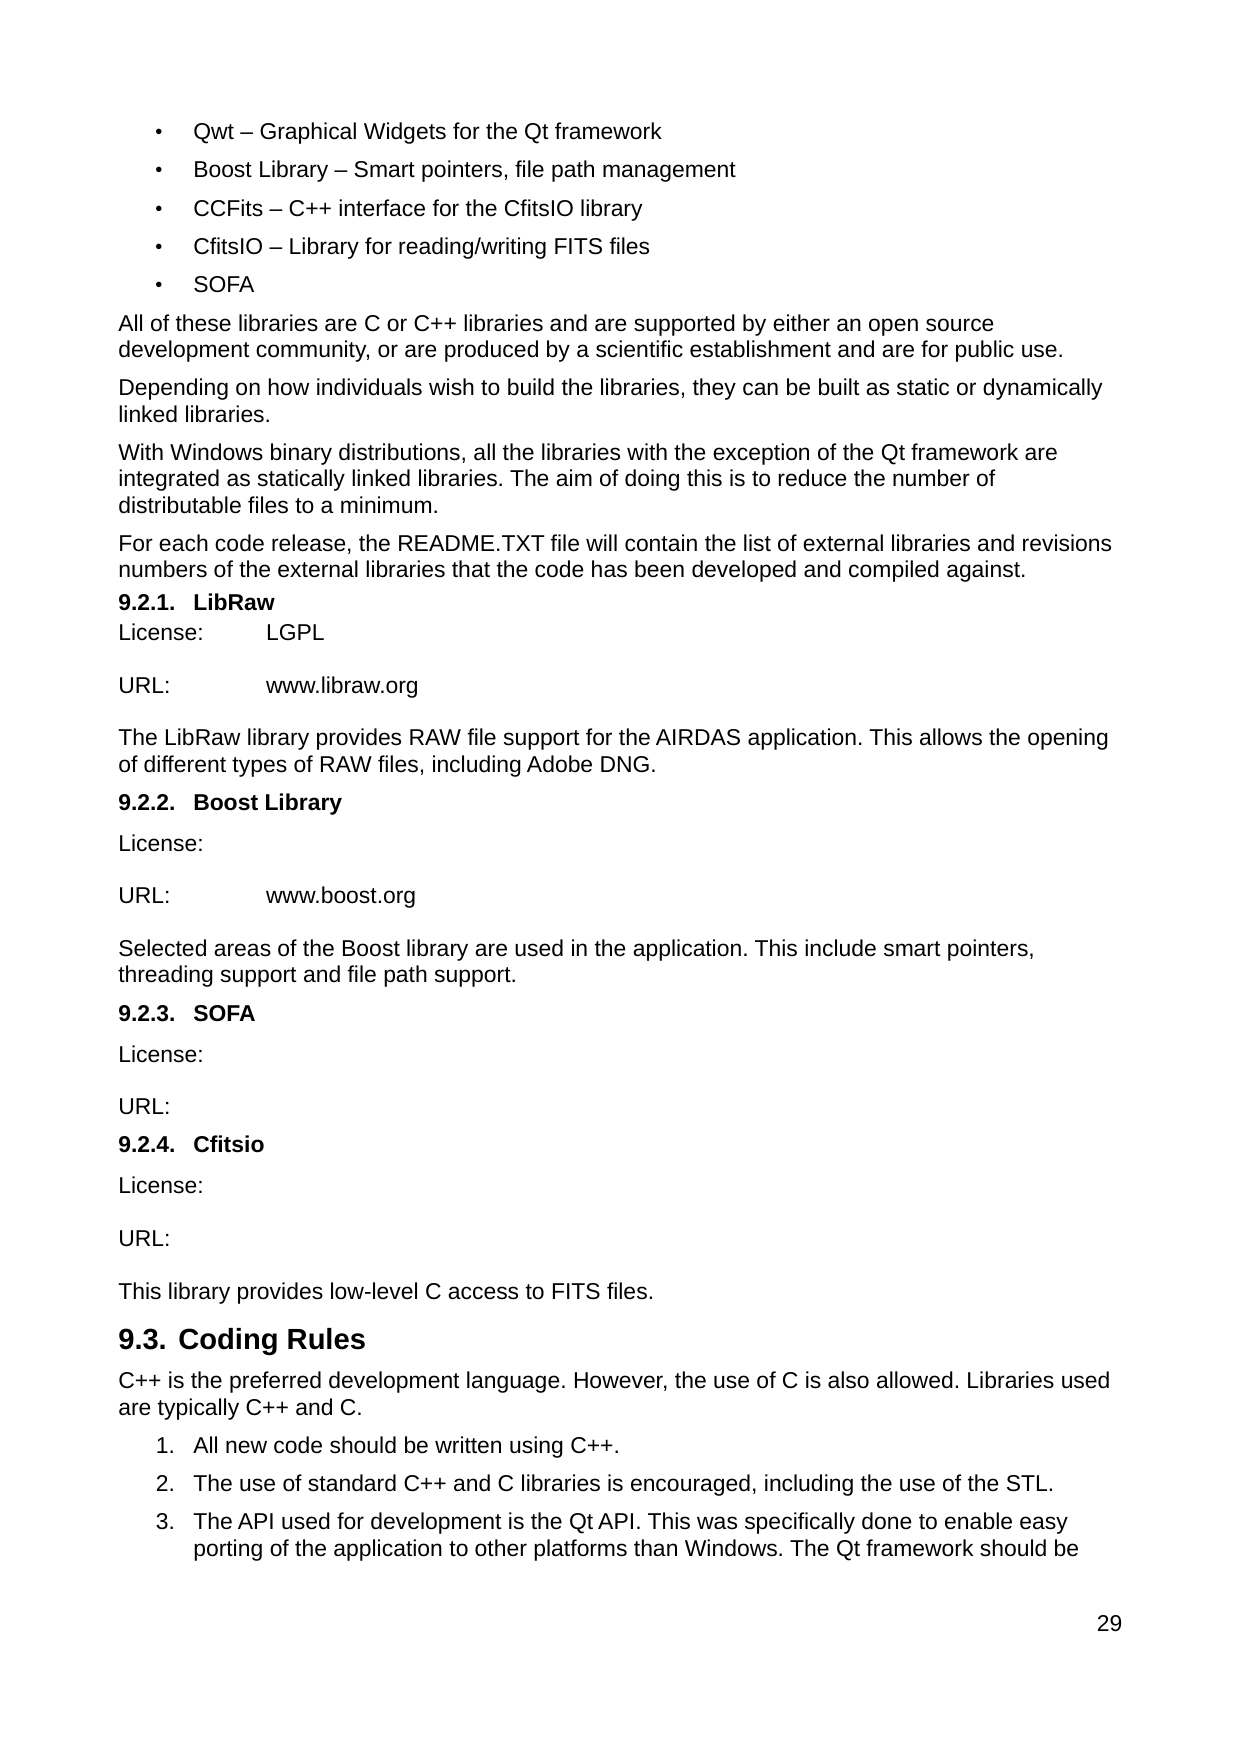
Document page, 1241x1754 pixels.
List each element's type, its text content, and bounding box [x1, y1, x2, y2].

subtitle Cfitsio [118, 1131, 1122, 1158]
text The LibRaw library provides RAW file support for the AIRDAS application. This allows the opening of different types of RAW files, including Adobe DNG. [118, 710, 1122, 777]
text Selected areas of the Boost library are used in the application. This include smart pointers, threading support and file path support. [118, 921, 1122, 988]
text Depending on how individuals wish to build the libraries, they can be built as static or dynamically linked libraries. [118, 374, 1122, 427]
list CCFits – C++ interface for the CfitsIO library [154, 195, 1122, 221]
text For each code release, the README.TXT file will contain the list of external libraries and revisions numbers of the external libraries that the code has been developed and compiled against. [118, 530, 1122, 583]
list The API used for development is the Qt API. This was specifically done to enable easy porting of the application to other platforms than Windows. The Qt framework should be [156, 1508, 1122, 1561]
list Boost Library – Smart pointers, file path management [154, 156, 1122, 183]
list Qwt – Graphical Widgets for the Qt framework [154, 118, 1122, 144]
list CfitsIO – Library for reading/writing FITS files [154, 233, 1122, 259]
text All of these libraries are C or C++ libraries and are supported by either an open source development community, or are produced by a scientific establishment and are for public use. [118, 310, 1122, 362]
text With Windows binary distributions, all the libraries with the exception of the Qt framework are integrated as statically linked libraries. The aim of doing this is to reduce the number of distributable files to a minimum. [118, 439, 1122, 518]
text This library provides low-level C access to FITS files. [118, 1263, 1122, 1304]
text URL: [118, 1079, 1122, 1119]
subtitle Coding Rules [118, 1322, 1122, 1355]
text C++ is the preferred development language. However, the use of C is also allowed. Libraries used are typically C++ and C. [118, 1367, 1122, 1420]
text License: [118, 1026, 1122, 1067]
list SOFA [154, 271, 1122, 298]
subtitle LibRaw [118, 588, 1122, 615]
list All new code should be written using C++. [156, 1432, 1122, 1458]
subtitle SOFA [118, 999, 1122, 1026]
text License: [118, 1158, 1122, 1199]
text License: LGPL [118, 615, 1122, 645]
text License: [118, 815, 1122, 856]
text URL: www.boost.org [118, 868, 1122, 909]
text URL: [118, 1210, 1122, 1251]
list The use of standard C++ and C libraries is encouraged, including the use of the STL. [156, 1470, 1122, 1496]
text URL: www.libraw.org [118, 657, 1122, 698]
subtitle Boost Library [118, 789, 1122, 815]
